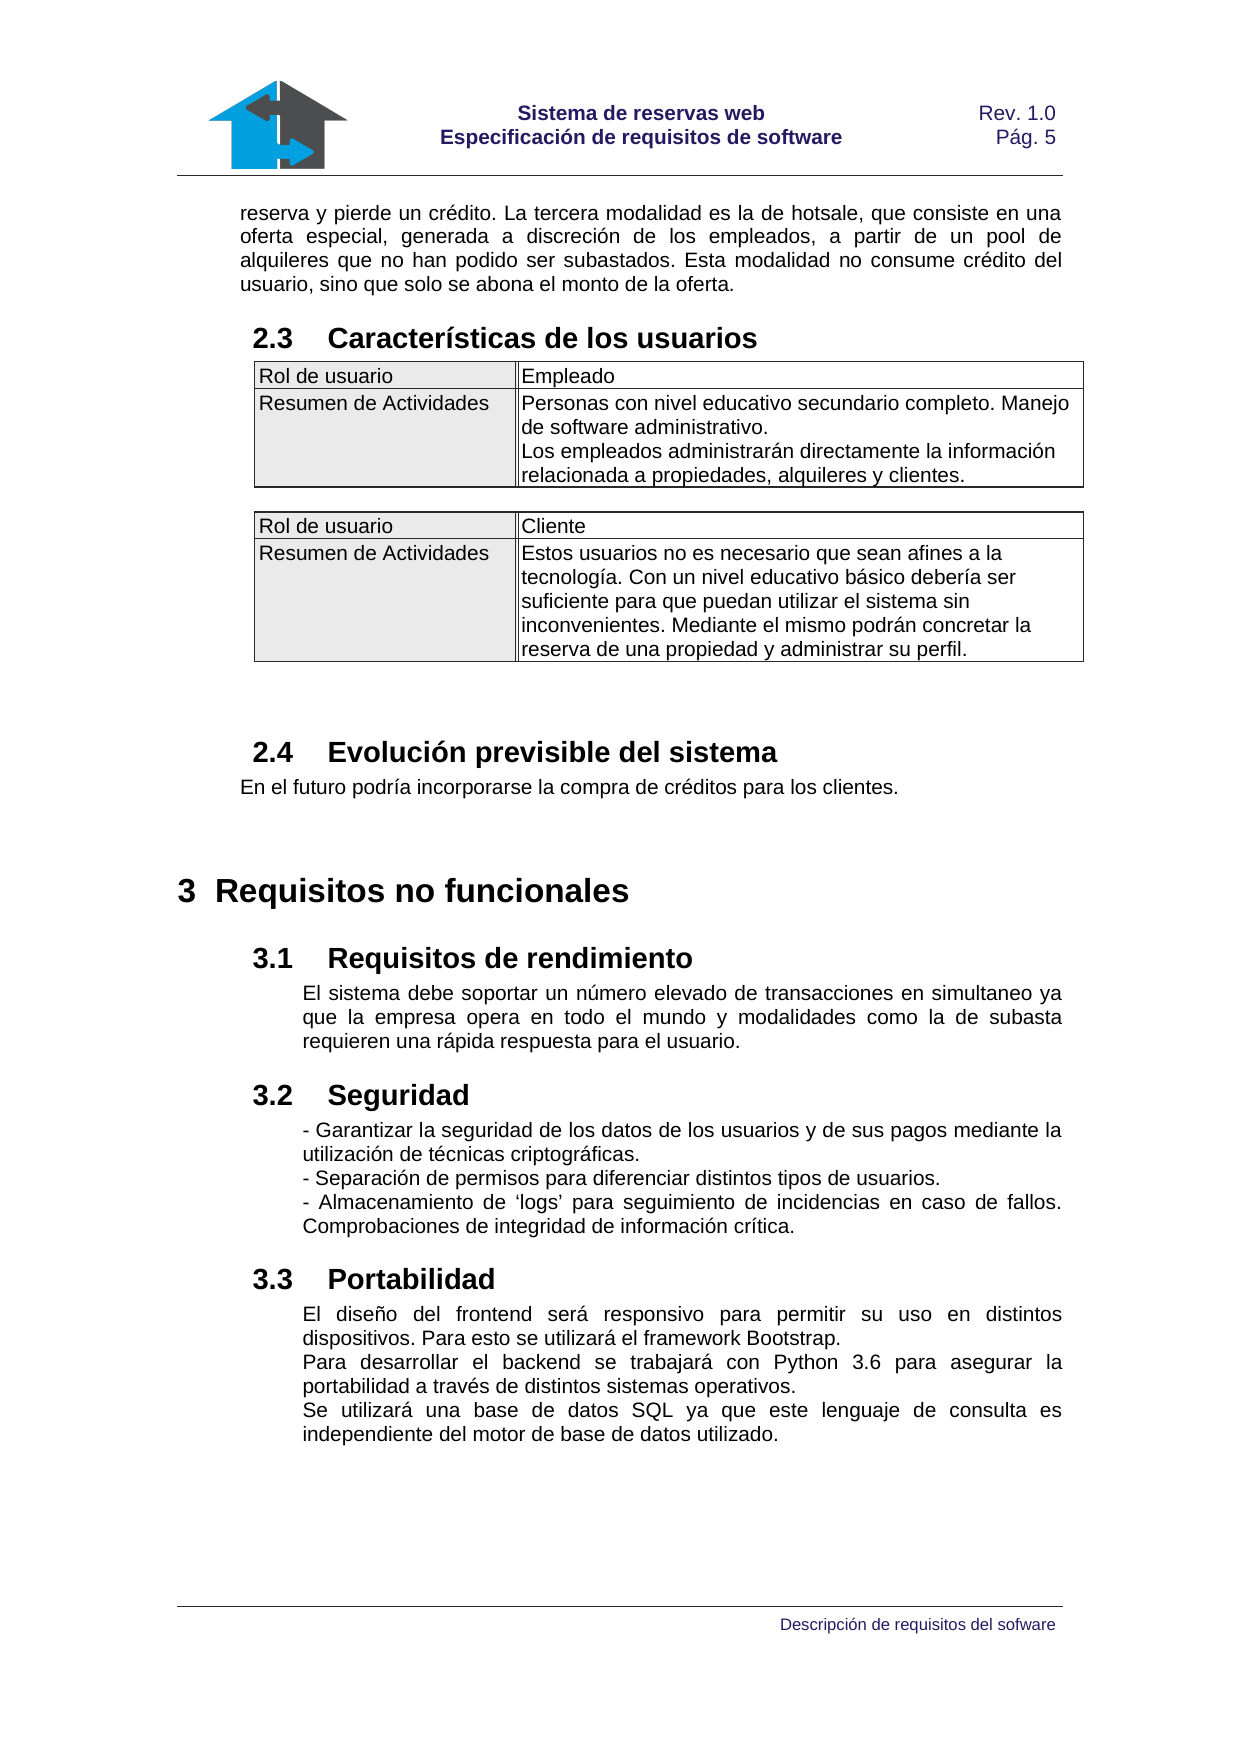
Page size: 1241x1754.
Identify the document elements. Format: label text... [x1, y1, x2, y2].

subtitle Requisitos no funcionales [177, 871, 1063, 910]
text Para desarrollar el backend se trabajará con Python 3.6 para asegurar la portabilidad a través de distintos sistemas operativos. [302, 1350, 1063, 1398]
subtitle Características de los usuarios [252, 321, 1063, 355]
text - Almacenamiento de ‘logs’ para seguimiento de incidencias en caso de fallos. Comprobaciones de integridad de información crítica. [302, 1189, 1063, 1237]
text En el futuro podría incorporarse la compra de créditos para los clientes. [240, 774, 1063, 798]
table_cell Estos usuarios no es necesario que sean afines a la tecnología. Con un nivel educativo básico debería ser suficiente para que puedan utilizar el sistema sin inconvenientes. Mediante el mismo podrán concretar la reserva de una propiedad y administrar su perfil. [519, 539, 1083, 661]
text El sistema debe soportar un número elevado de transacciones en simultaneo ya que la empresa opera en todo el mundo y modalidades como la de subasta requieren una rápida respuesta para el usuario. [302, 981, 1063, 1053]
text reserva y pierde un crédito. La tercera modalidad es la de hotsale, que consiste en una oferta especial, generada a discreción de los empleados, a partir de un pool de alquileres que no han podido ser subastados. Esta modalidad no consume crédito del usuario, sino que solo se abona el monto de la oferta. [240, 200, 1063, 296]
table_header Rol de usuario [255, 513, 515, 538]
table_cell Resumen de Actividades [255, 389, 515, 486]
table_cell Personas con nivel educativo secundario completo. Manejo de software administrativo. Los empleados administrarán directamente la información relacionada a propiedades, alquileres y clientes. [519, 389, 1083, 486]
subtitle Portabilidad [252, 1262, 1063, 1296]
table_cell Resumen de Actividades [255, 539, 515, 661]
text - Garantizar la seguridad de los datos de los usuarios y de sus pagos mediante la utilización de técnicas criptográficas. [302, 1118, 1063, 1166]
table_header Rol de usuario [255, 362, 515, 388]
subtitle Evolución previsible del sistema [252, 735, 1063, 768]
subtitle Seguridad [252, 1078, 1063, 1111]
table_header Cliente [519, 513, 1083, 538]
table_header Empleado [519, 362, 1083, 388]
subtitle Requisitos de rendimiento [252, 941, 1063, 975]
text Se utilizará una base de datos SQL ya que este lenguaje de consulta es independiente del motor de base de datos utilizado. [302, 1398, 1063, 1446]
text El diseño del frontend será responsivo para permitir su uso en distintos dispositivos. Para esto se utilizará el framework Bootstrap. [302, 1302, 1063, 1350]
text - Separación de permisos para diferenciar distintos tipos de usuarios. [302, 1166, 1063, 1189]
